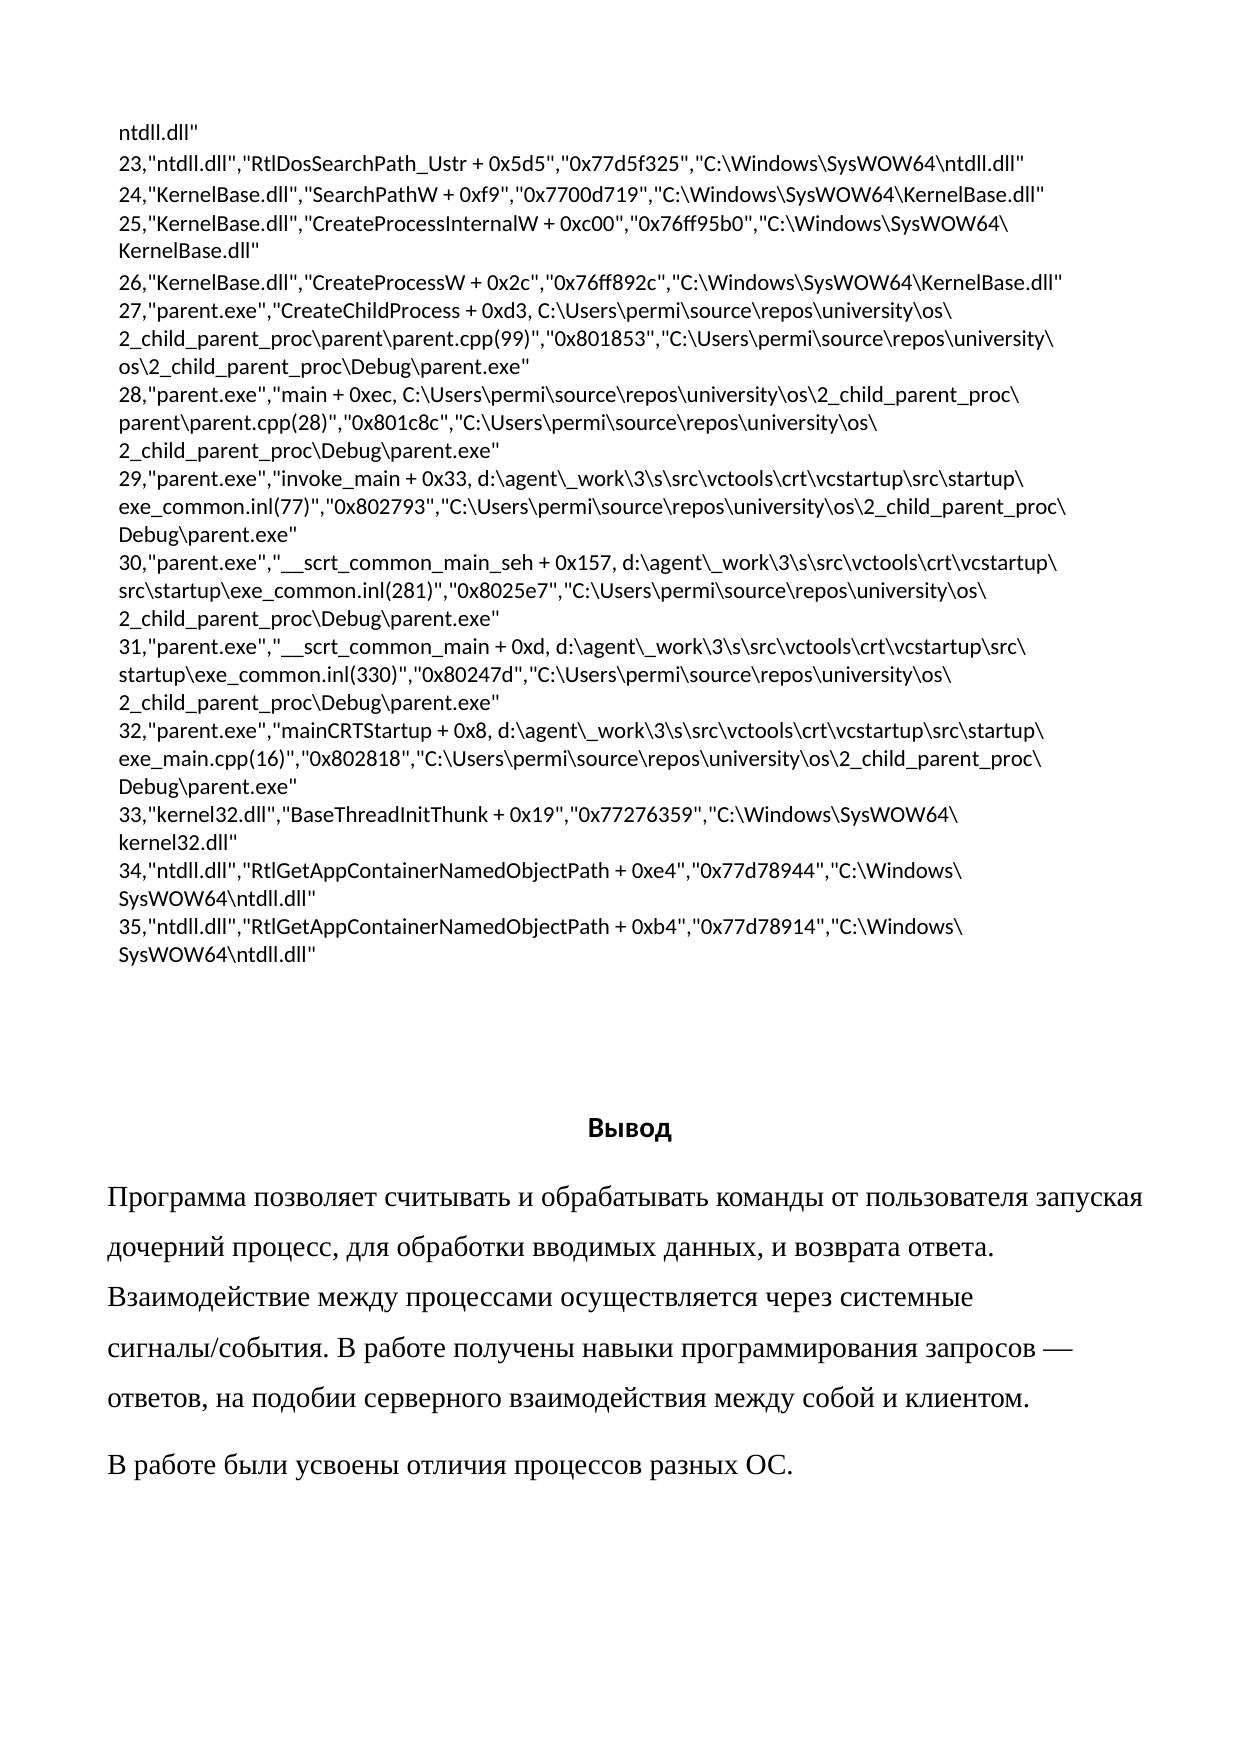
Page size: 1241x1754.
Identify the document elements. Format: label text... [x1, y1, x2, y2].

table_cell 23,"ntdll.dll","RtlDosSearchPath_Ustr + 0x5d5","0x77d5f325","C:\Windows\SysWOW64\ntdll.dll" [107, 146, 1081, 177]
text Программа позволяет считывать и обрабатывать команды от пользователя запуская дочерний процесс, для обработки вводимых данных, и возврата ответа. Взаимодействие между процессами осуществляется через системные сигналы/события. В работе получены навыки программирования запросов — ответов, на подобии серверного взаимодействия между собой и клиентом. [107, 1179, 1153, 1413]
table_cell 24,"KernelBase.dll","SearchPathW + 0xf9","0x7700d719","C:\Windows\SysWOW64\KernelBase.dll" [107, 178, 1081, 209]
table_cell 32,"parent.exe","mainCRTStartup + 0x8, d:\agent\_work\3\s\src\vctools\crt\vcstartup\src\startup\exe_main.cpp(16)","0x802818","C:\Users\permi\source\repos\university\os\2_child_parent_proc\Debug\parent.exe" [107, 716, 1081, 800]
table_cell 31,"parent.exe","__scrt_common_main + 0xd, d:\agent\_work\3\s\src\vctools\crt\vcstartup\src\startup\exe_common.inl(330)","0x80247d","C:\Users\permi\source\repos\university\os\2_child_parent_proc\Debug\parent.exe" [107, 632, 1081, 716]
table_cell 27,"parent.exe","CreateChildProcess + 0xd3, C:\Users\permi\source\repos\university\os\2_child_parent_proc\parent\parent.cpp(99)","0x801853","C:\Users\permi\source\repos\university\os\2_child_parent_proc\Debug\parent.exe" [107, 296, 1081, 380]
table_cell ntdll.dll" [107, 118, 1081, 146]
table_cell 30,"parent.exe","__scrt_common_main_seh + 0x157, d:\agent\_work\3\s\src\vctools\crt\vcstartup\src\startup\exe_common.inl(281)","0x8025e7","C:\Users\permi\source\repos\university\os\2_child_parent_proc\Debug\parent.exe" [107, 548, 1081, 632]
text В работе были усвоены отличия процессов разных ОС. [107, 1447, 1153, 1481]
table_cell 33,"kernel32.dll","BaseThreadInitThunk + 0x19","0x77276359","C:\Windows\SysWOW64\kernel32.dll" [107, 800, 1081, 856]
table_cell 29,"parent.exe","invoke_main + 0x33, d:\agent\_work\3\s\src\vctools\crt\vcstartup\src\startup\exe_common.inl(77)","0x802793","C:\Users\permi\source\repos\university\os\2_child_parent_proc\Debug\parent.exe" [107, 464, 1081, 548]
table_cell 35,"ntdll.dll","RtlGetAppContainerNamedObjectPath + 0xb4","0x77d78914","C:\Windows\SysWOW64\ntdll.dll" [107, 913, 1081, 968]
table_cell 34,"ntdll.dll","RtlGetAppContainerNamedObjectPath + 0xe4","0x77d78944","C:\Windows\SysWOW64\ntdll.dll" [107, 856, 1081, 912]
table_cell 25,"KernelBase.dll","CreateProcessInternalW + 0xc00","0x76ff95b0","C:\Windows\SysWOW64\KernelBase.dll" [107, 209, 1081, 265]
text Вывод [107, 1109, 1153, 1144]
table_cell 28,"parent.exe","main + 0xec, C:\Users\permi\source\repos\university\os\2_child_parent_proc\parent\parent.cpp(28)","0x801c8c","C:\Users\permi\source\repos\university\os\2_child_parent_proc\Debug\parent.exe" [107, 380, 1081, 464]
table_cell 26,"KernelBase.dll","CreateProcessW + 0x2c","0x76ff892c","C:\Windows\SysWOW64\KernelBase.dll" [107, 265, 1081, 296]
